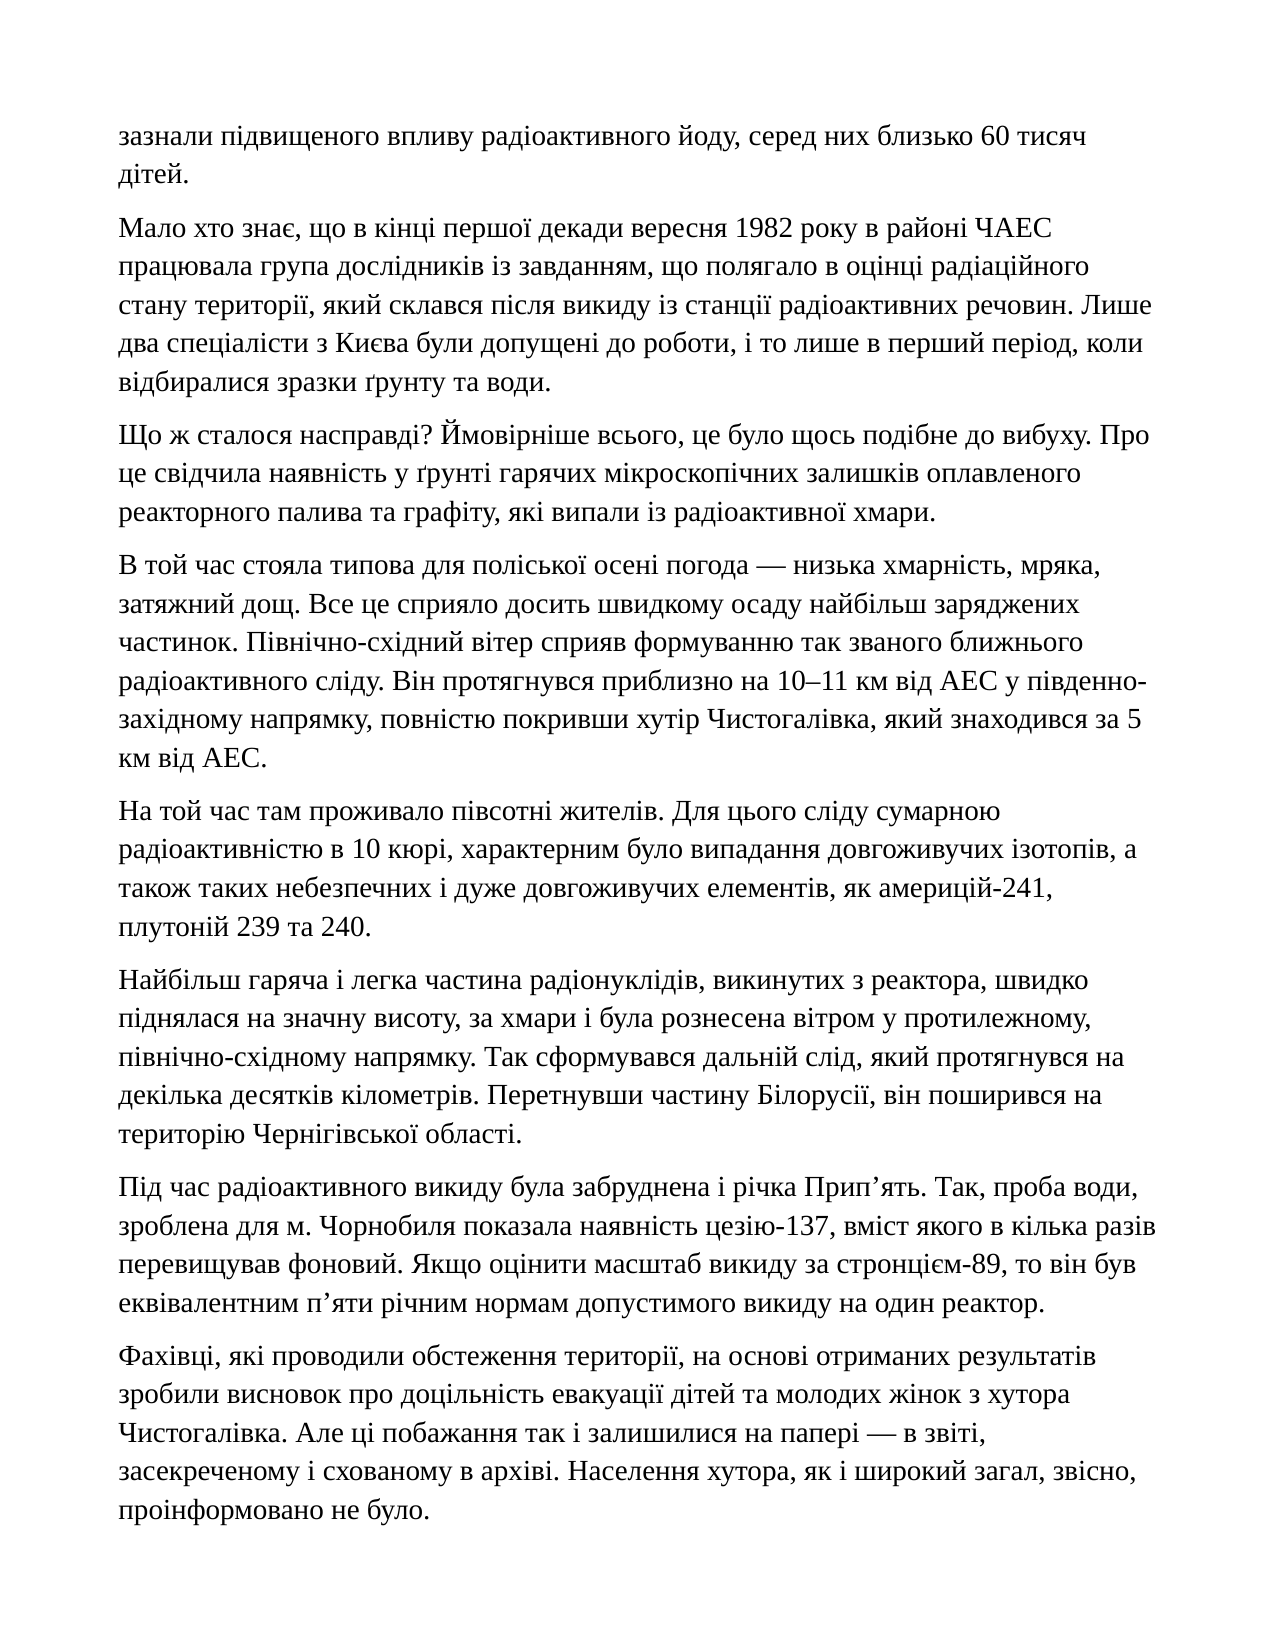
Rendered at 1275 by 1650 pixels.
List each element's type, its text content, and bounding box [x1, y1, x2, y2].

text В той час стояла типова для поліської осені погода — низька хмарність, мряка, затяжний дощ. Все це сприяло досить швидкому осаду найбільш заряджених частинок. Північно-східний вітер сприяв формуванню так званого ближнього радіоактивного сліду. Він протягнувся приблизно на 10–11 км від АЕС у південно-західному напрямку, повністю покривши хутір Чистогалівка, який знаходився за 5 км від АЕС. [118, 547, 1157, 773]
text На той час там проживало півсотні жителів. Для цього сліду сумарною радіоактивністю в 10 кюрі, характерним було випадання довгоживучих ізотопів, а також таких небезпечних і дуже довгоживучих елементів, як америцій-241, плутоній 239 та 240. [118, 793, 1157, 942]
text Найбільш гаряча і легка частина радіонуклідів, викинутих з реактора, швидко піднялася на значну висоту, за хмари і була рознесена вітром у протилежному, північно-східному напрямку. Так сформувався дальній слід, який протягнувся на декілька десятків кілометрів. Перетнувши частину Білорусії, він поширився на територію Чернігівської області. [118, 962, 1157, 1149]
text Що ж сталося насправді? Ймовірніше всього, це було щось подібне до вибуху. Про це свідчила наявність у ґрунті гарячих мікроскопічних залишків оплавленого реакторного палива та графіту, які випали із радіоактивної хмари. [118, 417, 1157, 528]
text Фахівці, які проводили обстеження території, на основі отриманих результатів зробили висновок про доцільність евакуації дітей та молодих жінок з хутора Чистогалівка. Але ці побажання так і залишилися на папері — в звіті, засекреченому і схованому в архіві. Населення хутора, як і широкий загал, звісно, проінформовано не було. [118, 1338, 1157, 1526]
text Під час радіоактивного викиду була забруднена і річка Прип’ять. Так, проба води, зроблена для м. Чорнобиля показала наявність цезію-137, вміст якого в кілька разів перевищував фоновий. Якщо оцінити масштаб викиду за стронцієм-89, то він був еквівалентним п’яти річним нормам допустимого викиду на один реактор. [118, 1169, 1157, 1318]
text Мало хто знає, що в кінці першої декади вересня 1982 року в районі ЧАЕС працювала група дослідників із завданням, що полягало в оцінці радіаційного стану території, який склався після викиду із станції радіоактивних речовин. Лише два спеціалісти з Києва були допущені до роботи, і то лише в перший період, коли відбиралися зразки ґрунту та води. [118, 210, 1157, 397]
text зазнали підвищеного впливу радіоактивного йоду, серед них близько 60 тисяч дітей. [118, 118, 1157, 190]
